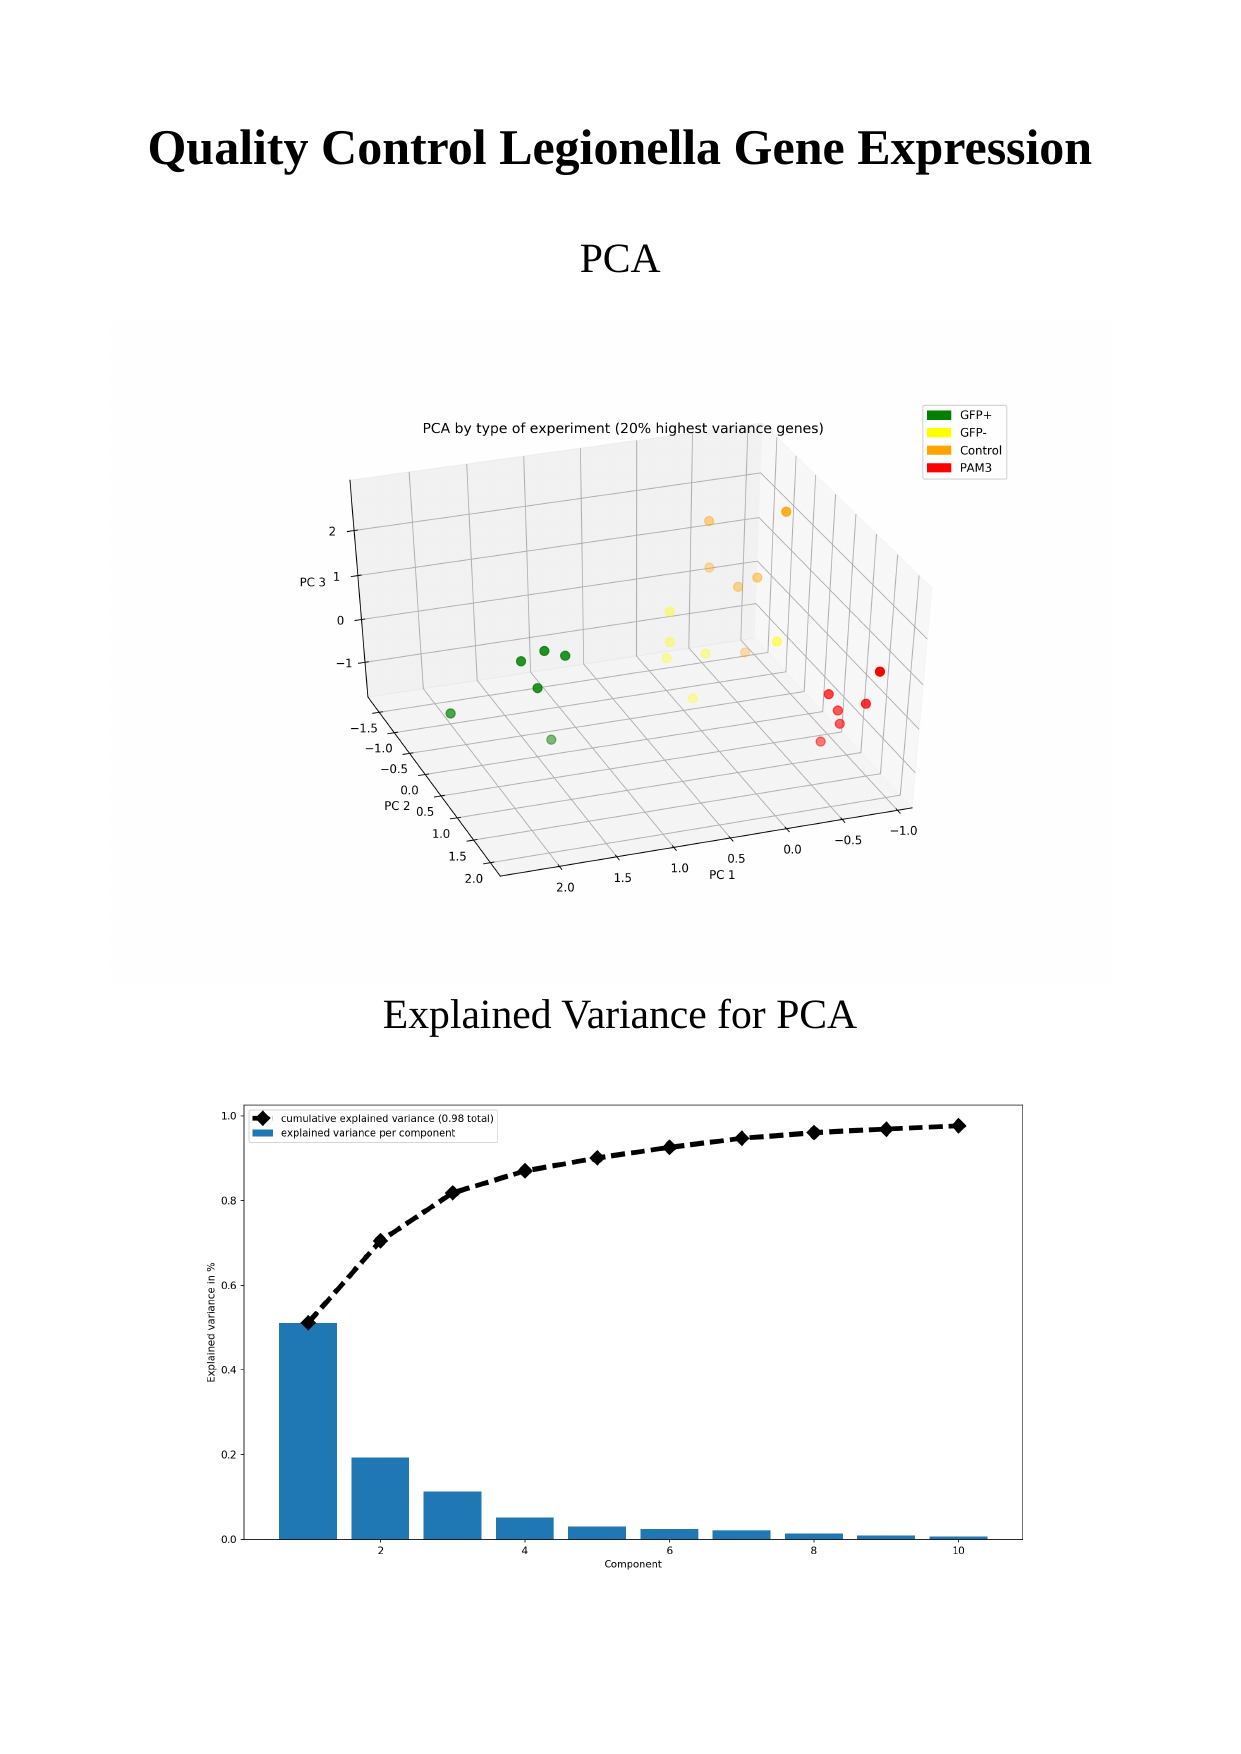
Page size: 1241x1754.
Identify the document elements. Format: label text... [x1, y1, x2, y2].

picture [118, 1037, 1123, 1611]
text PCA [118, 233, 1122, 281]
text Explained Variance for PCA [118, 281, 1122, 1037]
picture [108, 319, 1113, 989]
text Quality Control Legionella Gene Expression [118, 118, 1122, 176]
